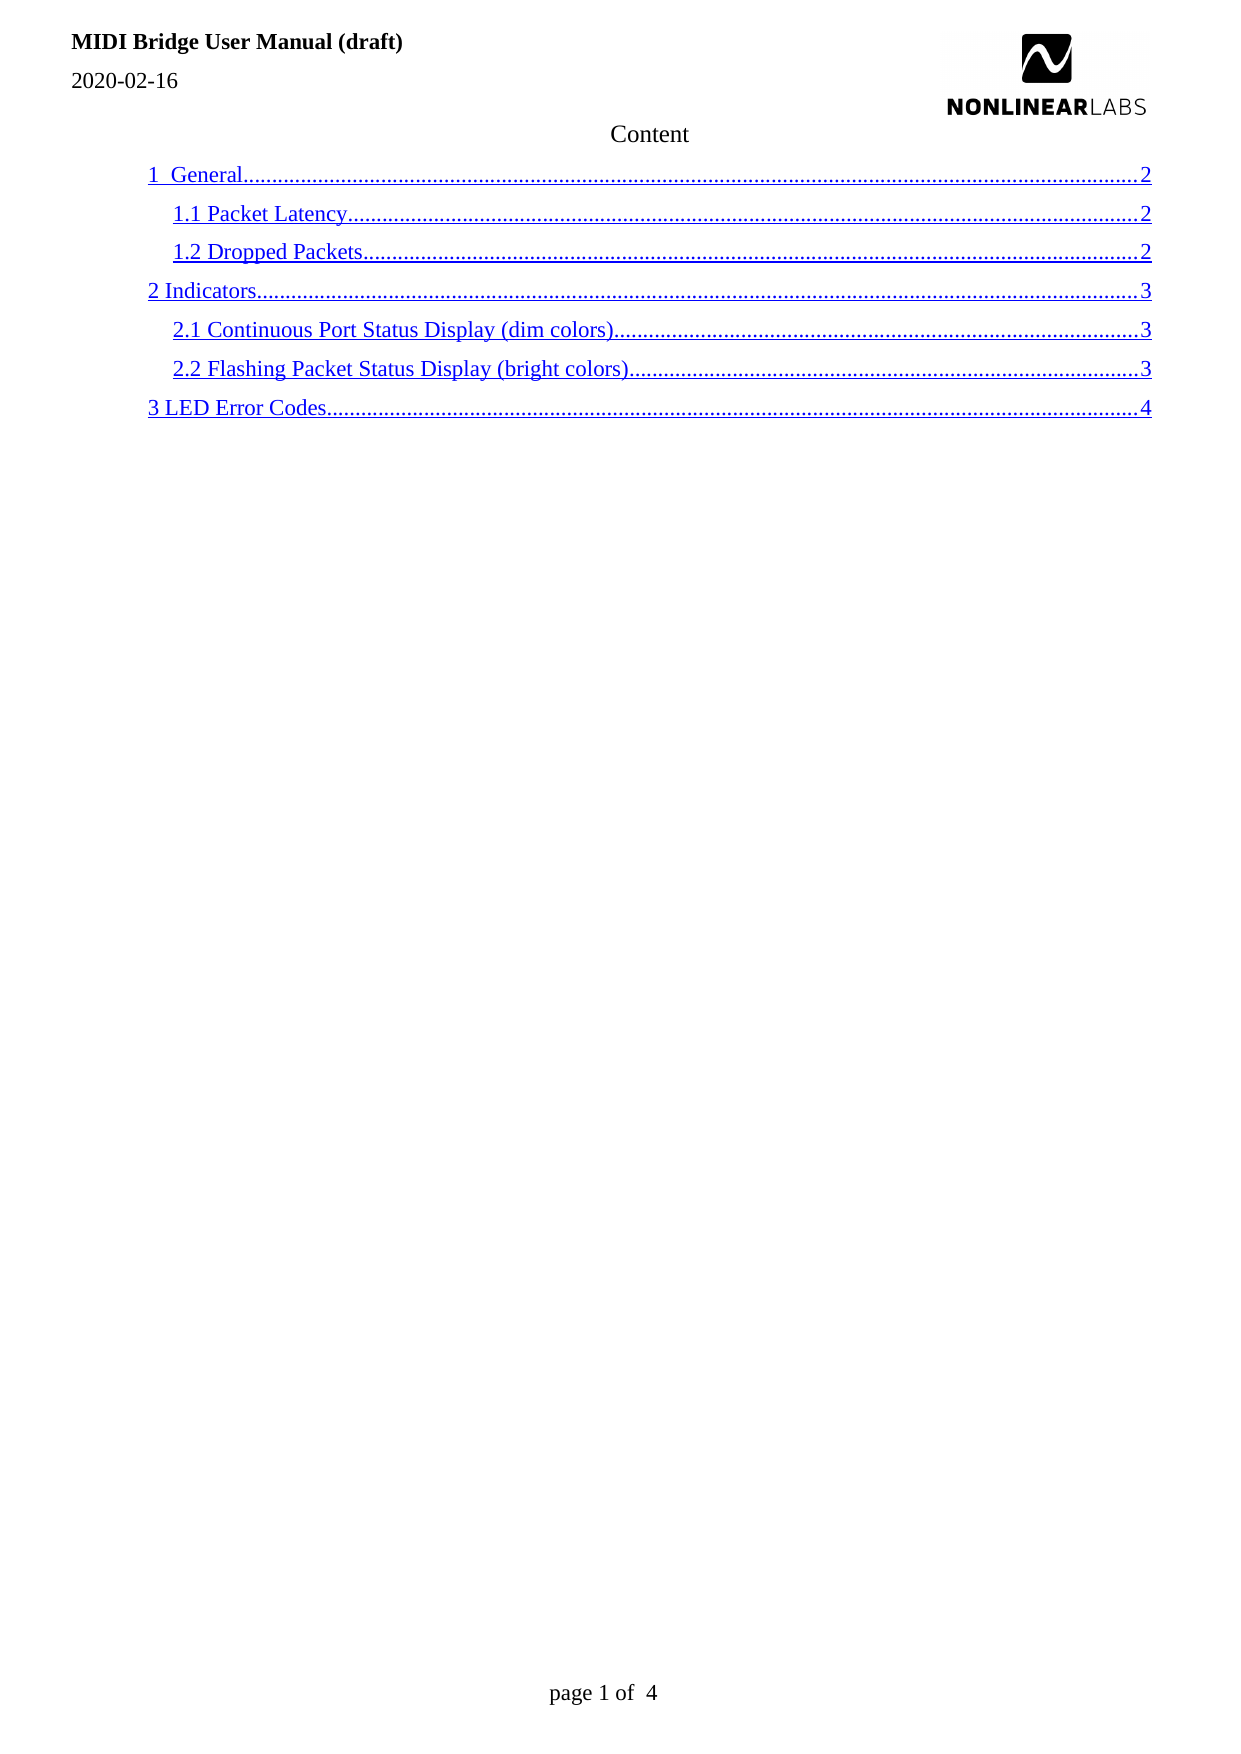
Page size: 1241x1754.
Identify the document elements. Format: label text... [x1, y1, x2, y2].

text 3 LED Error Codes 4 [148, 394, 1152, 417]
picture [940, 31, 1150, 118]
text 1 General 2 [148, 161, 1152, 184]
text 2 Indicators 3 [148, 277, 1152, 300]
text 1.2 Dropped Packets 2 [173, 238, 1152, 261]
text Content [148, 119, 1152, 148]
text 2.2 Flashing Packet Status Display (bright colors) 3 [173, 355, 1152, 378]
text 2.1 Continuous Port Status Display (dim colors) 3 [173, 316, 1152, 339]
text 1.1 Packet Latency 2 [173, 199, 1152, 223]
